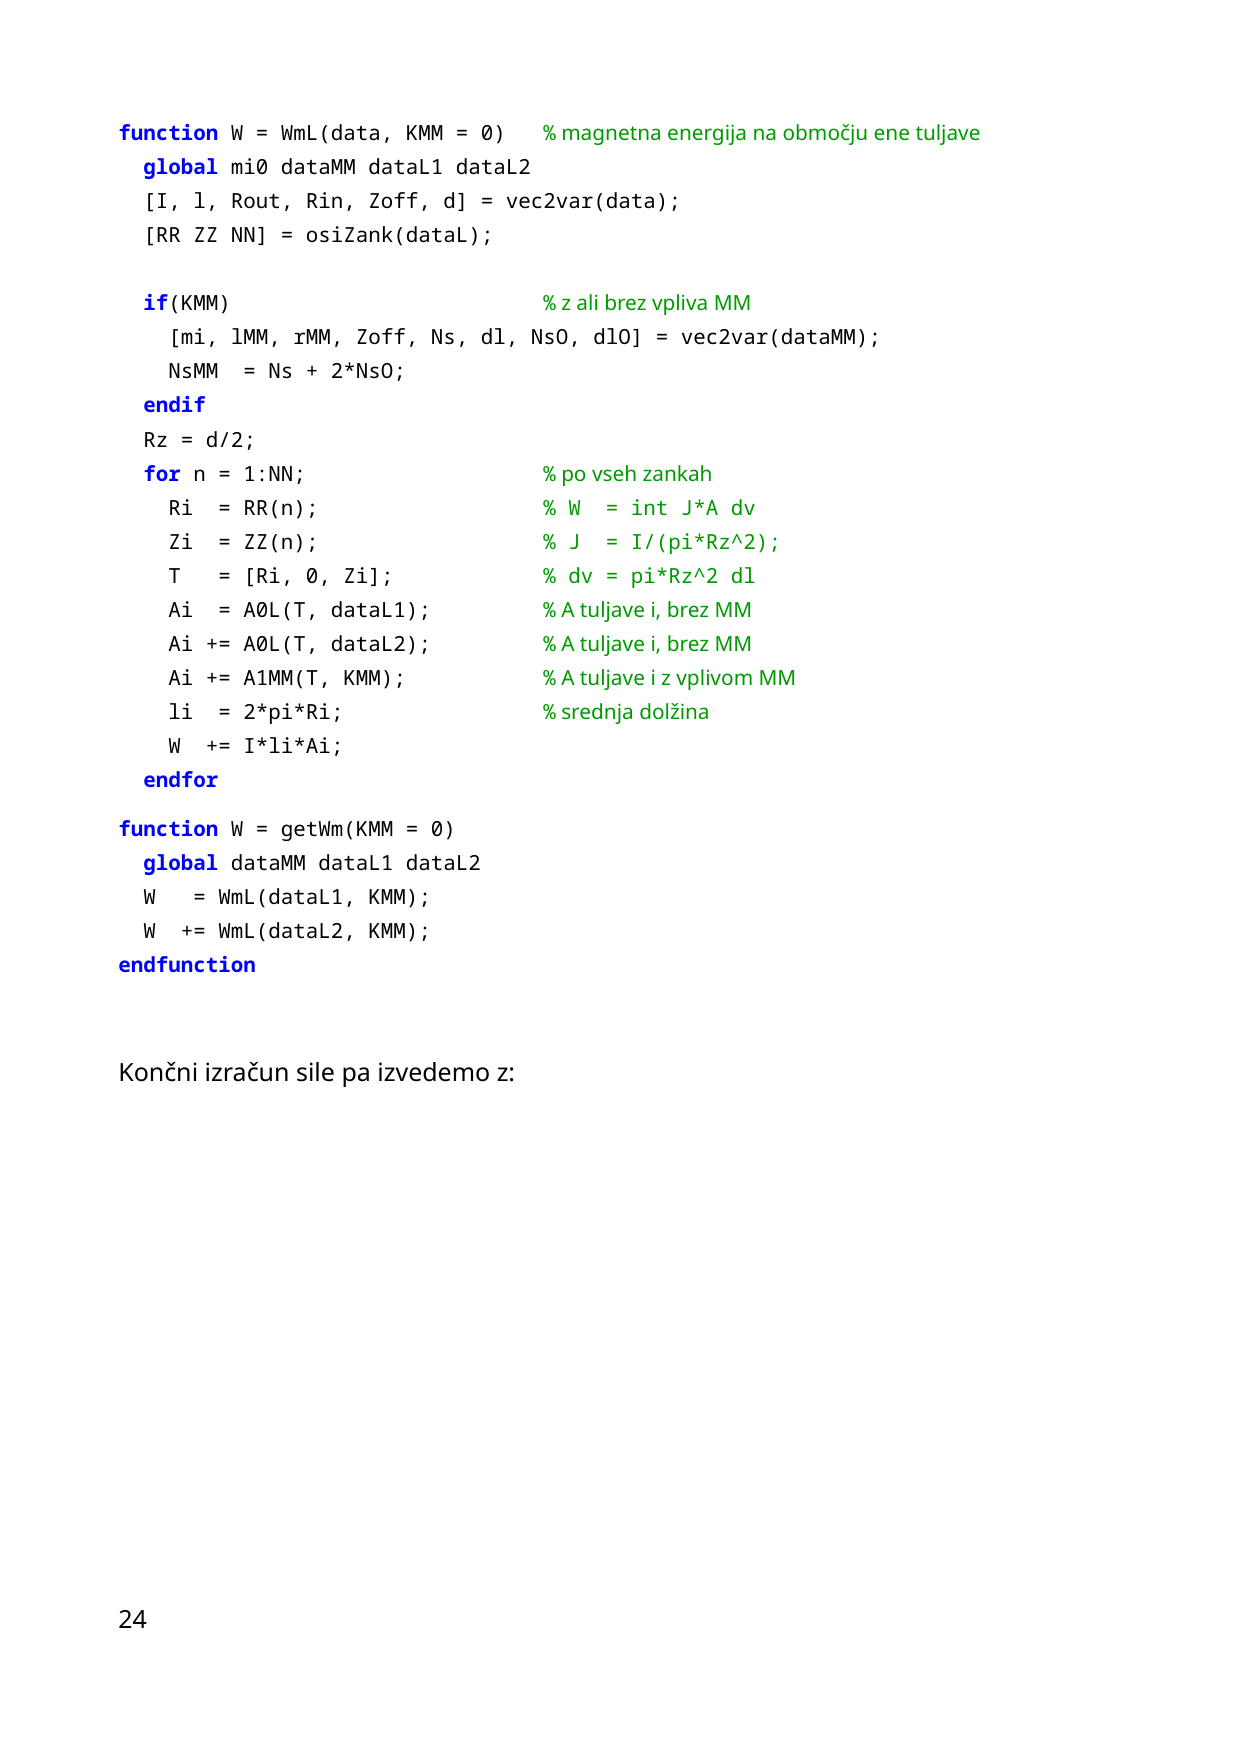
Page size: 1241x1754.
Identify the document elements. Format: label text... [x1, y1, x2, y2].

text Končni izračun sile pa izvedemo z: [118, 1054, 1122, 1088]
text function W = WmL(data, KMM = 0) % magnetna energija na območju ene tuljave global mi0 dataMM dataL1 dataL2 [I, l, Rout, Rin, Zoff, d] = vec2var(data); [RR ZZ NN] = osiZank(dataL); if(KMM) % z ali brez vpliva MM [mi, lMM, rMM, Zoff, Ns, dl, NsO, dlO] = vec2var(dataMM); NsMM = Ns + 2*NsO; endif Rz = d/2; for n = 1:NN; % po vseh zankah Ri = RR(n); % W = int J*A dv Zi = ZZ(n); % J = I/(pi*Rz^2); T = [Ri, 0, Zi]; % dv = pi*Rz^2 dl Ai = A0L(T, dataL1); % A tuljave i, brez MM Ai += A0L(T, dataL2); % A tuljave i, brez MM Ai += A1MM(T, KMM); % A tuljave i z vplivom MM li = 2*pi*Ri; % srednja dolžina W += I*li*Ai; endfor [118, 118, 1122, 794]
text function W = getWm(KMM = 0) global dataMM dataL1 dataL2 W = WmL(dataL1, KMM); W += WmL(dataL2, KMM); endfunction [118, 814, 1122, 979]
